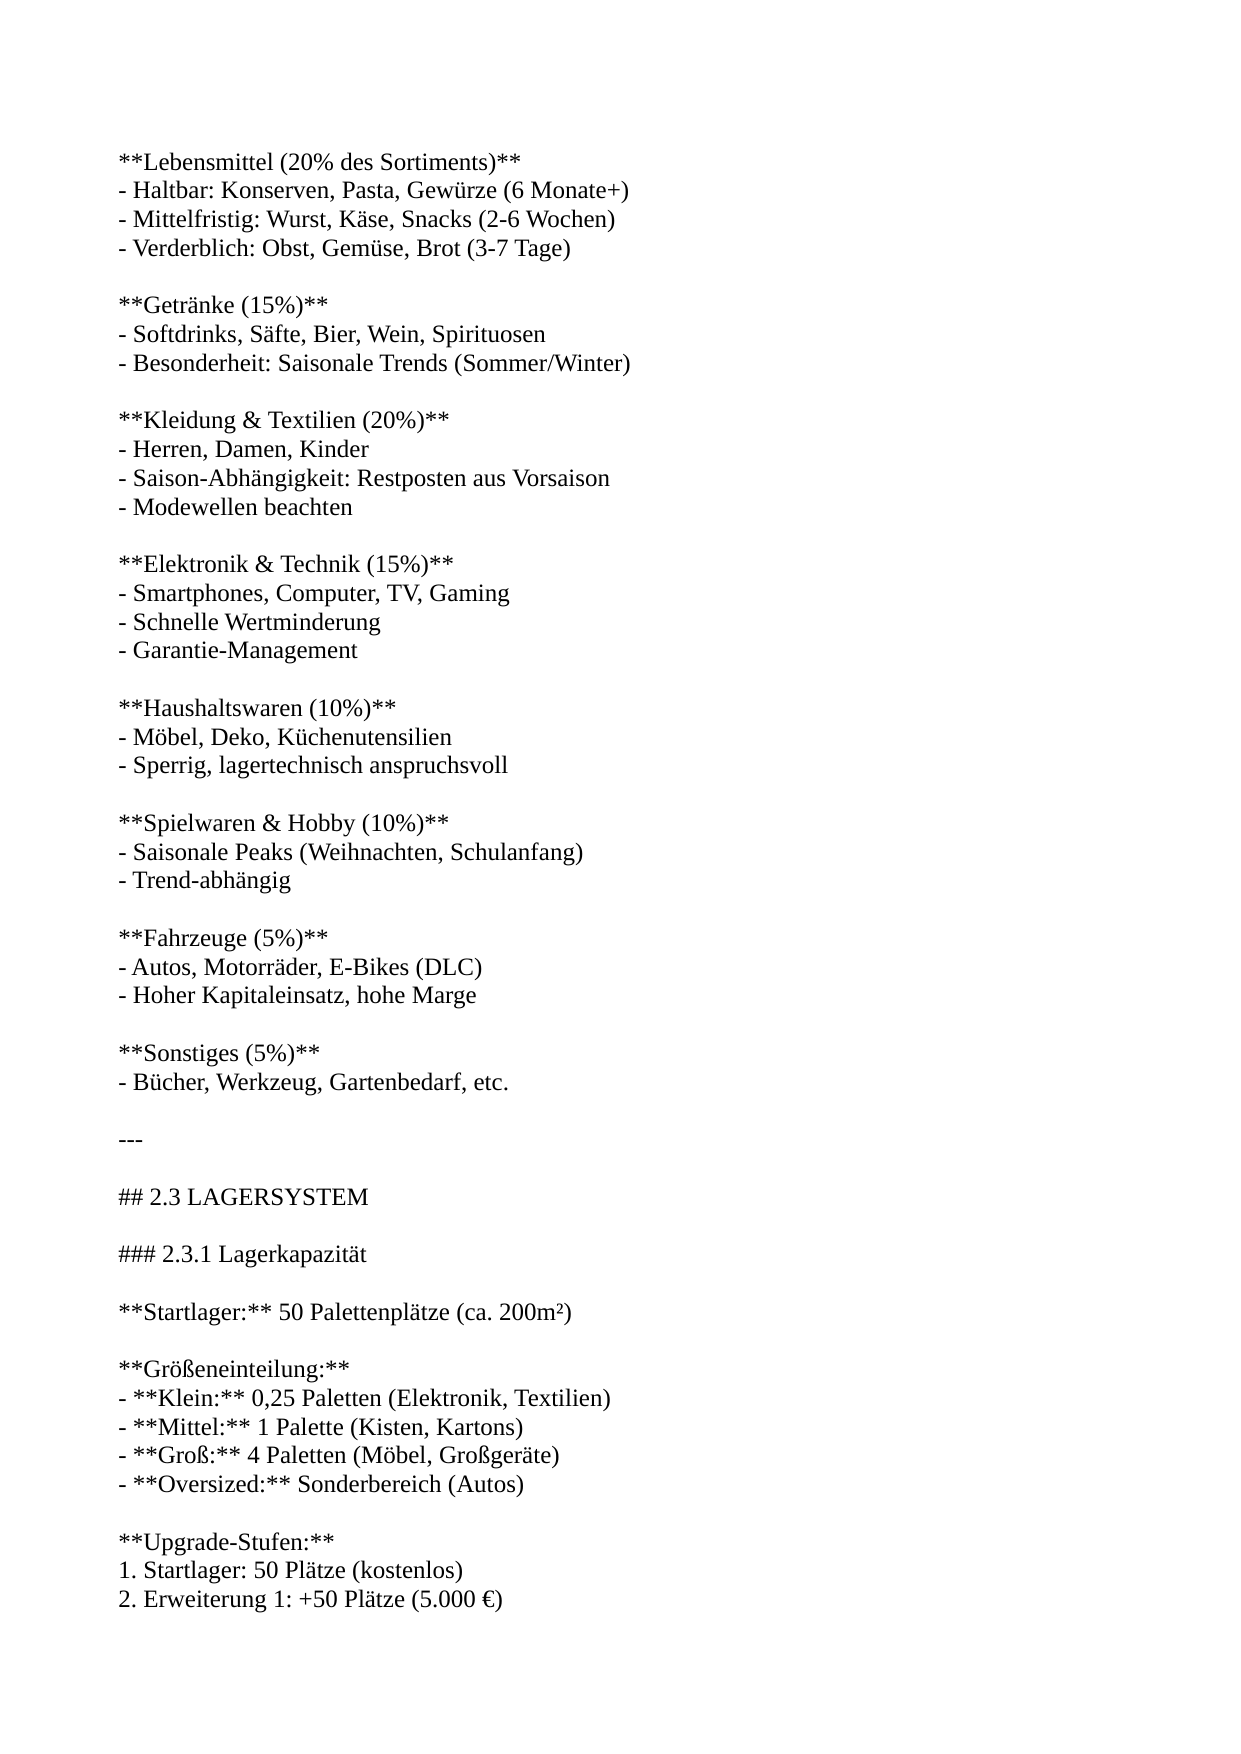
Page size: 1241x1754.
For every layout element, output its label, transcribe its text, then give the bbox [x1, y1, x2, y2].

text **Lebensmittel (20% des Sortiments)** - Haltbar: Konserven, Pasta, Gewürze (6 Monate+) - Mittelfristig: Wurst, Käse, Snacks (2-6 Wochen) - Verderblich: Obst, Gemüse, Brot (3-7 Tage) **Getränke (15%)** - Softdrinks, Säfte, Bier, Wein, Spirituosen - Besonderheit: Saisonale Trends (Sommer/Winter) **Kleidung & Textilien (20%)** - Herren, Damen, Kinder - Saison-Abhängigkeit: Restposten aus Vorsaison - Modewellen beachten **Elektronik & Technik (15%)** - Smartphones, Computer, TV, Gaming - Schnelle Wertminderung - Garantie-Management **Haushaltswaren (10%)** - Möbel, Deko, Küchenutensilien - Sperrig, lagertechnisch anspruchsvoll **Spielwaren & Hobby (10%)** - Saisonale Peaks (Weihnachten, Schulanfang) - Trend-abhängig **Fahrzeuge (5%)** - Autos, Motorräder, E-Bikes (DLC) - Hoher Kapitaleinsatz, hohe Marge **Sonstiges (5%)** - Bücher, Werkzeug, Gartenbedarf, etc. --- ## 2.3 LAGERSYSTEM ### 2.3.1 Lagerkapazität **Startlager:** 50 Palettenplätze (ca. 200m²) **Größeneinteilung:** - **Klein:** 0,25 Paletten (Elektronik, Textilien) - **Mittel:** 1 Palette (Kisten, Kartons) - **Groß:** 4 Paletten (Möbel, Großgeräte) - **Oversized:** Sonderbereich (Autos) **Upgrade-Stufen:** 1. Startlager: 50 Plätze (kostenlos) 2. Erweiterung 1: +50 Plätze (5.000 €) [118, 118, 1122, 1613]
